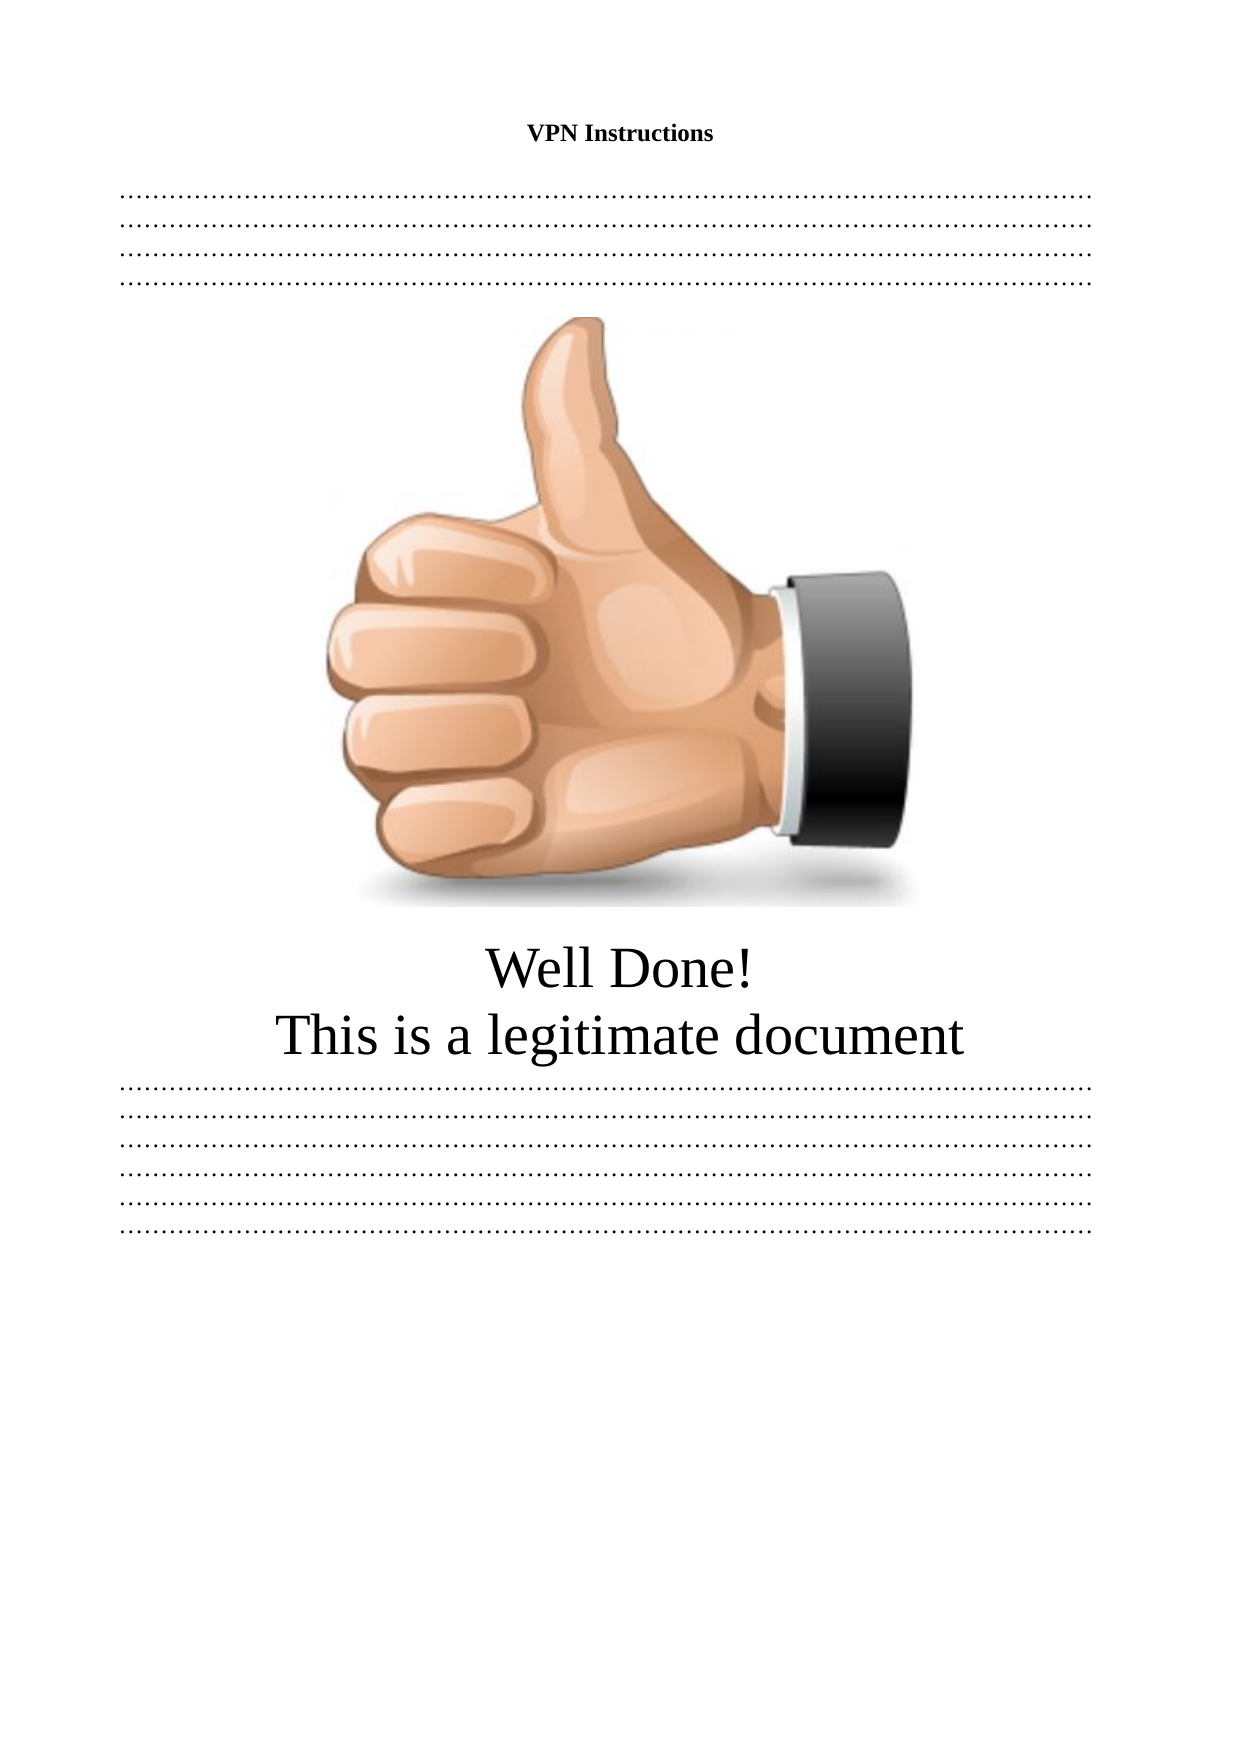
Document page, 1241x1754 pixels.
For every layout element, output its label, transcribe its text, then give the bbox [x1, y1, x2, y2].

text ……………………………………………………………………………………………………… [118, 1096, 1122, 1124]
text ……………………………………………………………………………………………………… [118, 233, 1122, 262]
text ……………………………………………………………………………………………………… [118, 1211, 1122, 1239]
text VPN Instructions [118, 118, 1122, 147]
text ……………………………………………………………………………………………………… [118, 176, 1122, 204]
picture [321, 317, 920, 907]
text ……………………………………………………………………………………………………… [118, 1153, 1122, 1182]
text ……………………………………………………………………………………………………… [118, 1182, 1122, 1211]
text This is a legitimate document [118, 1000, 1122, 1067]
text ……………………………………………………………………………………………………… [118, 1067, 1122, 1096]
text ……………………………………………………………………………………………………… [118, 1124, 1122, 1153]
text ……………………………………………………………………………………………………… [118, 262, 1122, 291]
text ……………………………………………………………………………………………………… [118, 204, 1122, 233]
text Well Done! [118, 933, 1122, 1000]
